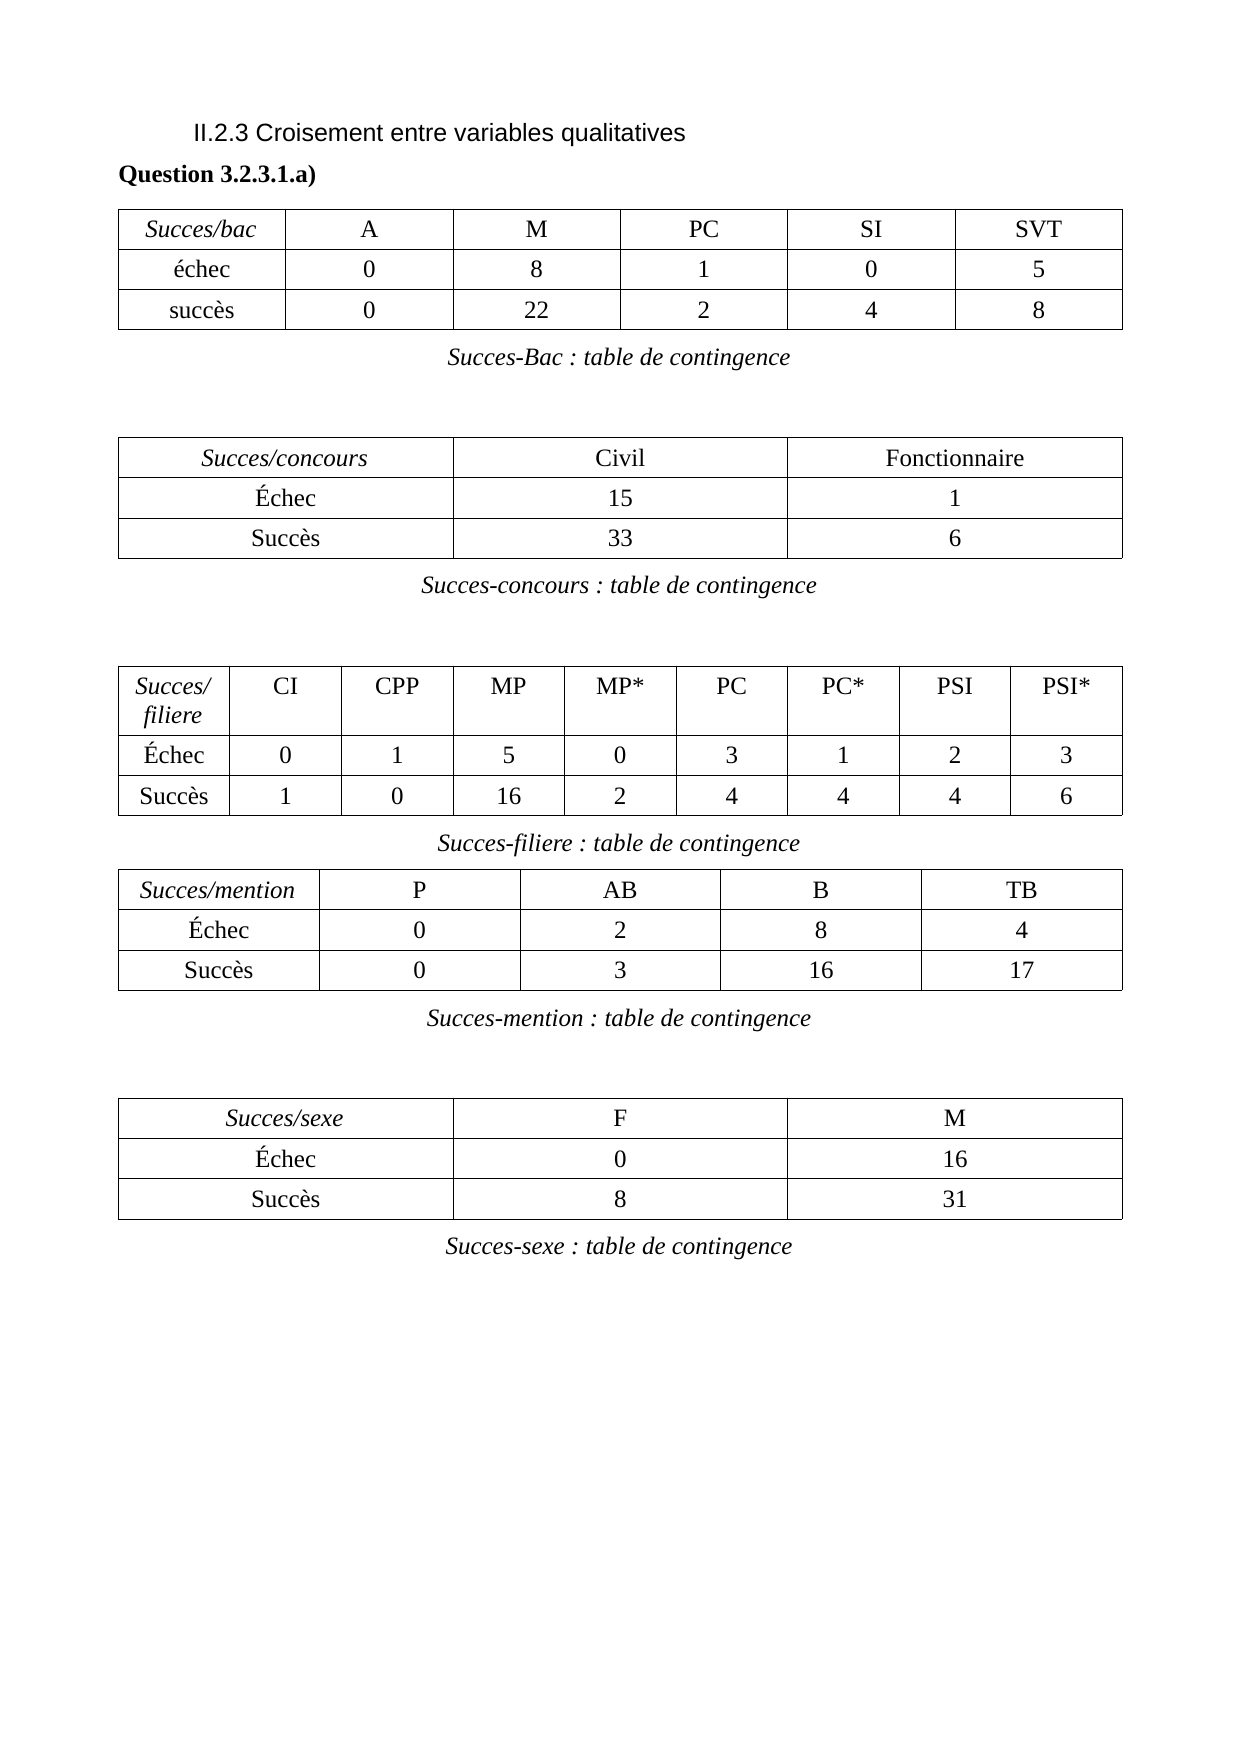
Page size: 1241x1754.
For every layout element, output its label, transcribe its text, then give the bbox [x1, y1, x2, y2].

table_header TB [922, 870, 1122, 909]
table_cell 8 [721, 910, 921, 950]
table_header CI [230, 667, 341, 734]
table_cell 0 [788, 250, 955, 289]
table_cell 0 [565, 736, 676, 775]
table_header Civil [454, 438, 787, 477]
text Succes-filiere : table de contingence [118, 828, 1122, 857]
table_cell 3 [521, 951, 720, 990]
table_cell 0 [320, 951, 520, 990]
table_cell 15 [454, 478, 787, 518]
table_header CPP [342, 667, 453, 734]
text Question 3.2.3.1.a) [118, 159, 1122, 188]
table_header Succes/sexe [119, 1099, 453, 1138]
table_cell 5 [454, 736, 564, 775]
table_cell 2 [621, 290, 787, 329]
table_cell 6 [1011, 776, 1122, 815]
table_header Succes/concours [119, 438, 453, 477]
table_header Fonctionnaire [788, 438, 1122, 477]
table_header PC* [788, 667, 899, 734]
table_cell 1 [342, 736, 453, 775]
table_cell Échec [119, 1139, 453, 1178]
table_header Succes/mention [119, 870, 319, 909]
table_cell Succès [119, 1179, 453, 1218]
table_cell 8 [454, 1179, 787, 1218]
text Succes-concours : table de contingence [118, 571, 1122, 599]
table_header PSI* [1011, 667, 1122, 734]
table_cell 1 [788, 478, 1122, 518]
table_header PC [677, 667, 787, 734]
subtitle II.2.3 Croisement entre variables qualitatives [118, 118, 1122, 147]
table_header PSI [900, 667, 1010, 734]
table_cell Succès [119, 776, 229, 815]
table_cell 31 [788, 1179, 1122, 1218]
table_cell Échec [119, 478, 453, 518]
table_header AB [521, 870, 720, 909]
table_cell 3 [1011, 736, 1122, 775]
table_cell succès [119, 290, 285, 329]
table_cell 4 [677, 776, 787, 815]
table_header MP* [565, 667, 676, 734]
table_cell 0 [342, 776, 453, 815]
table_header M [454, 210, 620, 249]
table_cell 33 [454, 519, 787, 558]
table_header Succes/filiere [119, 667, 229, 734]
table_cell 0 [286, 290, 453, 329]
table_cell 1 [230, 776, 341, 815]
table_cell Succès [119, 951, 319, 990]
table_cell 1 [621, 250, 787, 289]
table_header F [454, 1099, 787, 1138]
table_header P [320, 870, 520, 909]
table_cell 17 [922, 951, 1122, 990]
table_cell Échec [119, 736, 229, 775]
table_cell 8 [454, 250, 620, 289]
table_cell 1 [788, 736, 899, 775]
table_cell Succès [119, 519, 453, 558]
table_cell 16 [721, 951, 921, 990]
table_header Succes/bac [119, 210, 285, 249]
table_cell 0 [320, 910, 520, 950]
table_cell 8 [956, 290, 1122, 329]
text Succes-mention : table de contingence [118, 1003, 1122, 1031]
table_cell 2 [565, 776, 676, 815]
table_cell 3 [677, 736, 787, 775]
table_header SI [788, 210, 955, 249]
table_header A [286, 210, 453, 249]
text Succes-sexe : table de contingence [118, 1231, 1122, 1260]
table_cell 16 [454, 776, 564, 815]
table_cell 2 [521, 910, 720, 950]
table_cell 0 [286, 250, 453, 289]
table_cell 4 [900, 776, 1010, 815]
table_cell 0 [230, 736, 341, 775]
text Succes-Bac : table de contingence [118, 342, 1122, 371]
table_cell 16 [788, 1139, 1122, 1178]
table_cell 0 [454, 1139, 787, 1178]
table_header PC [621, 210, 787, 249]
table_cell 4 [788, 290, 955, 329]
table_cell 5 [956, 250, 1122, 289]
table_cell 2 [900, 736, 1010, 775]
table_cell Échec [119, 910, 319, 950]
table_cell 22 [454, 290, 620, 329]
table_header MP [454, 667, 564, 734]
table_cell échec [119, 250, 285, 289]
table_header B [721, 870, 921, 909]
table_header SVT [956, 210, 1122, 249]
table_cell 4 [788, 776, 899, 815]
table_cell 6 [788, 519, 1122, 558]
table_header M [788, 1099, 1122, 1138]
table_cell 4 [922, 910, 1122, 950]
